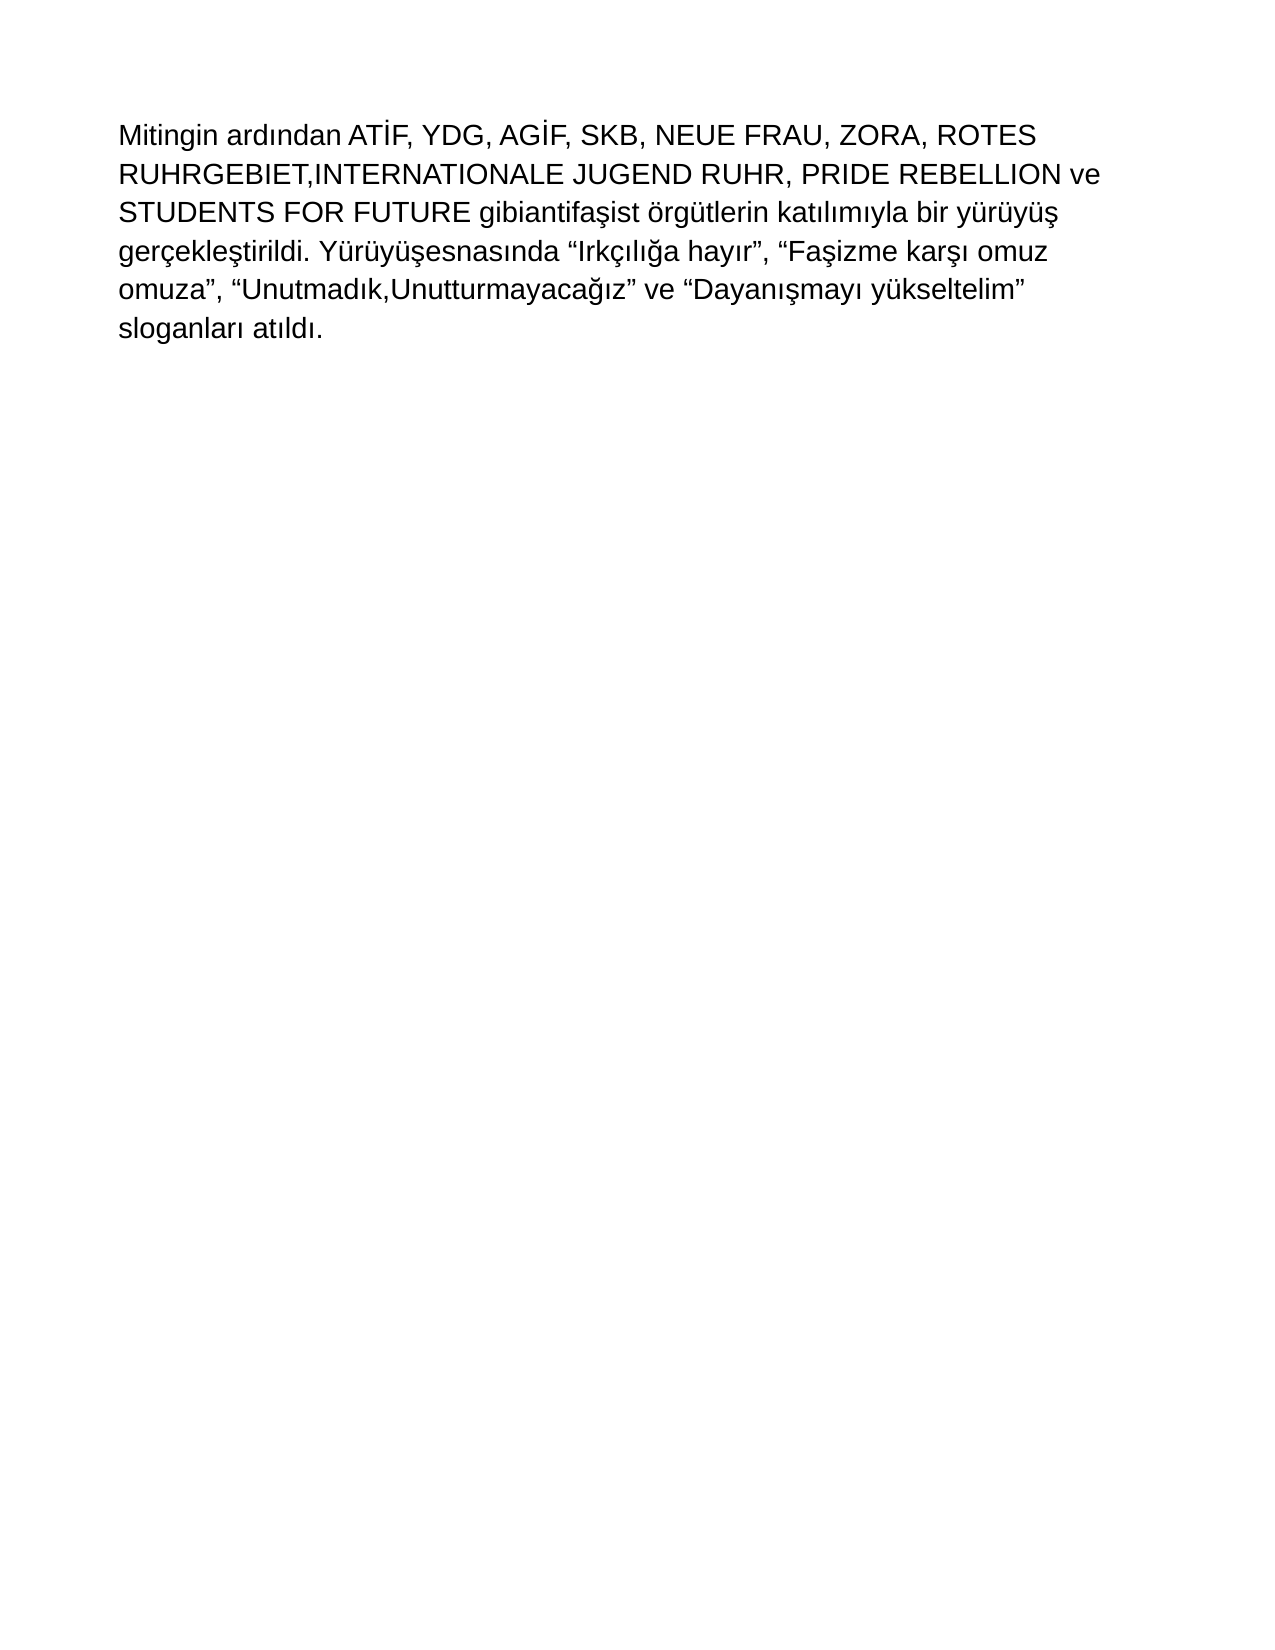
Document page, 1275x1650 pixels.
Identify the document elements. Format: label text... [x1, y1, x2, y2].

text Mitingin ardından ATİF, YDG, AGİF, SKB, NEUE FRAU, ZORA, ROTES RUHRGEBIET,INTERNATIONALE JUGEND RUHR, PRIDE REBELLION ve STUDENTS FOR FUTURE gibiantifaşist örgütlerin katılımıyla bir yürüyüş gerçekleştirildi. Yürüyüşesnasında “Irkçılığa hayır”, “Faşizme karşı omuz omuza”, “Unutmadık,Unutturmayacağız” ve “Dayanışmayı yükseltelim” sloganları atıldı. [118, 118, 1157, 344]
